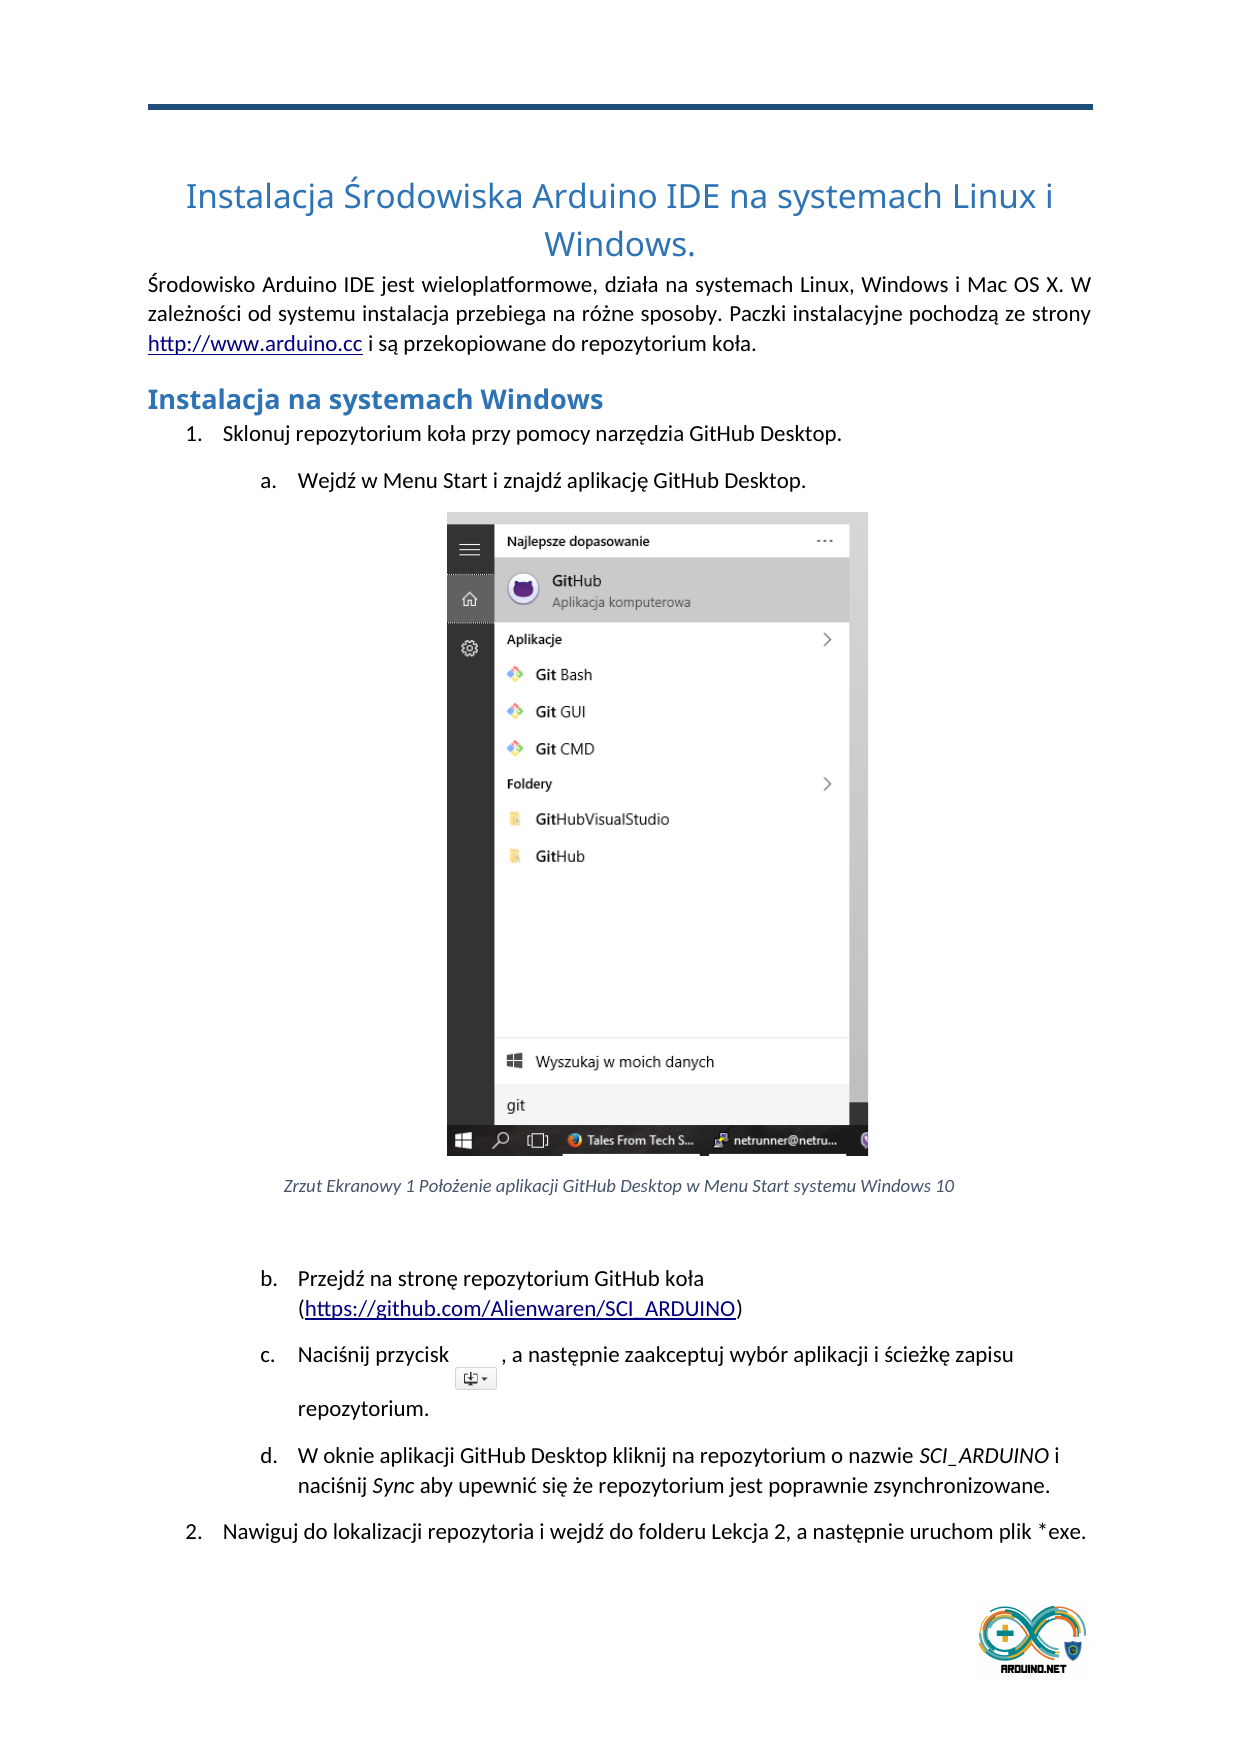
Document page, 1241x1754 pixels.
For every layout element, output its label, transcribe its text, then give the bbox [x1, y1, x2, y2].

text Zrzut Ekranowy 1 Położenie aplikacji GitHub Desktop w Menu Start systemu Windows 10 [148, 1174, 1093, 1197]
text Środowisko Arduino IDE jest wieloplatformowe, działa na systemach Linux, Windows i Mac OS X. W zależności od systemu instalacja przebiega na różne sposoby. Paczki instalacyjne pochodzą ze strony http://www.arduino.cc i są przekopiowane do repozytorium koła. [148, 270, 1093, 357]
list Przejdź na stronę repozytorium GitHub koła (https://github.com/Alienwaren/SCI_ARDUINO) [260, 1264, 1093, 1322]
subtitle Instalacja Środowiska Arduino IDE na systemach Linux i Windows. [148, 173, 1093, 267]
subtitle Instalacja na systemach Windows [148, 380, 1093, 417]
list Nawiguj do lokalizacji repozytoria i wejdź do folderu Lekcja 2, a następnie uruchom plik *exe. [185, 1517, 1093, 1545]
list Naciśnij przycisk , a następnie zaakceptuj wybór aplikacji i ścieżkę zapisu repozytorium. [260, 1341, 1093, 1422]
list Sklonuj repozytorium koła przy pomocy narzędzia GitHub Desktop. [185, 419, 1093, 448]
list Wejdź w Menu Start i znajdź aplikację GitHub Desktop. [260, 466, 1093, 494]
list W oknie aplikacji GitHub Desktop kliknij na repozytorium o nazwie SCI_ARDUINO i naciśnij Sync aby upewnić się że repozytorium jest poprawnie zsynchronizowane. [260, 1441, 1093, 1499]
